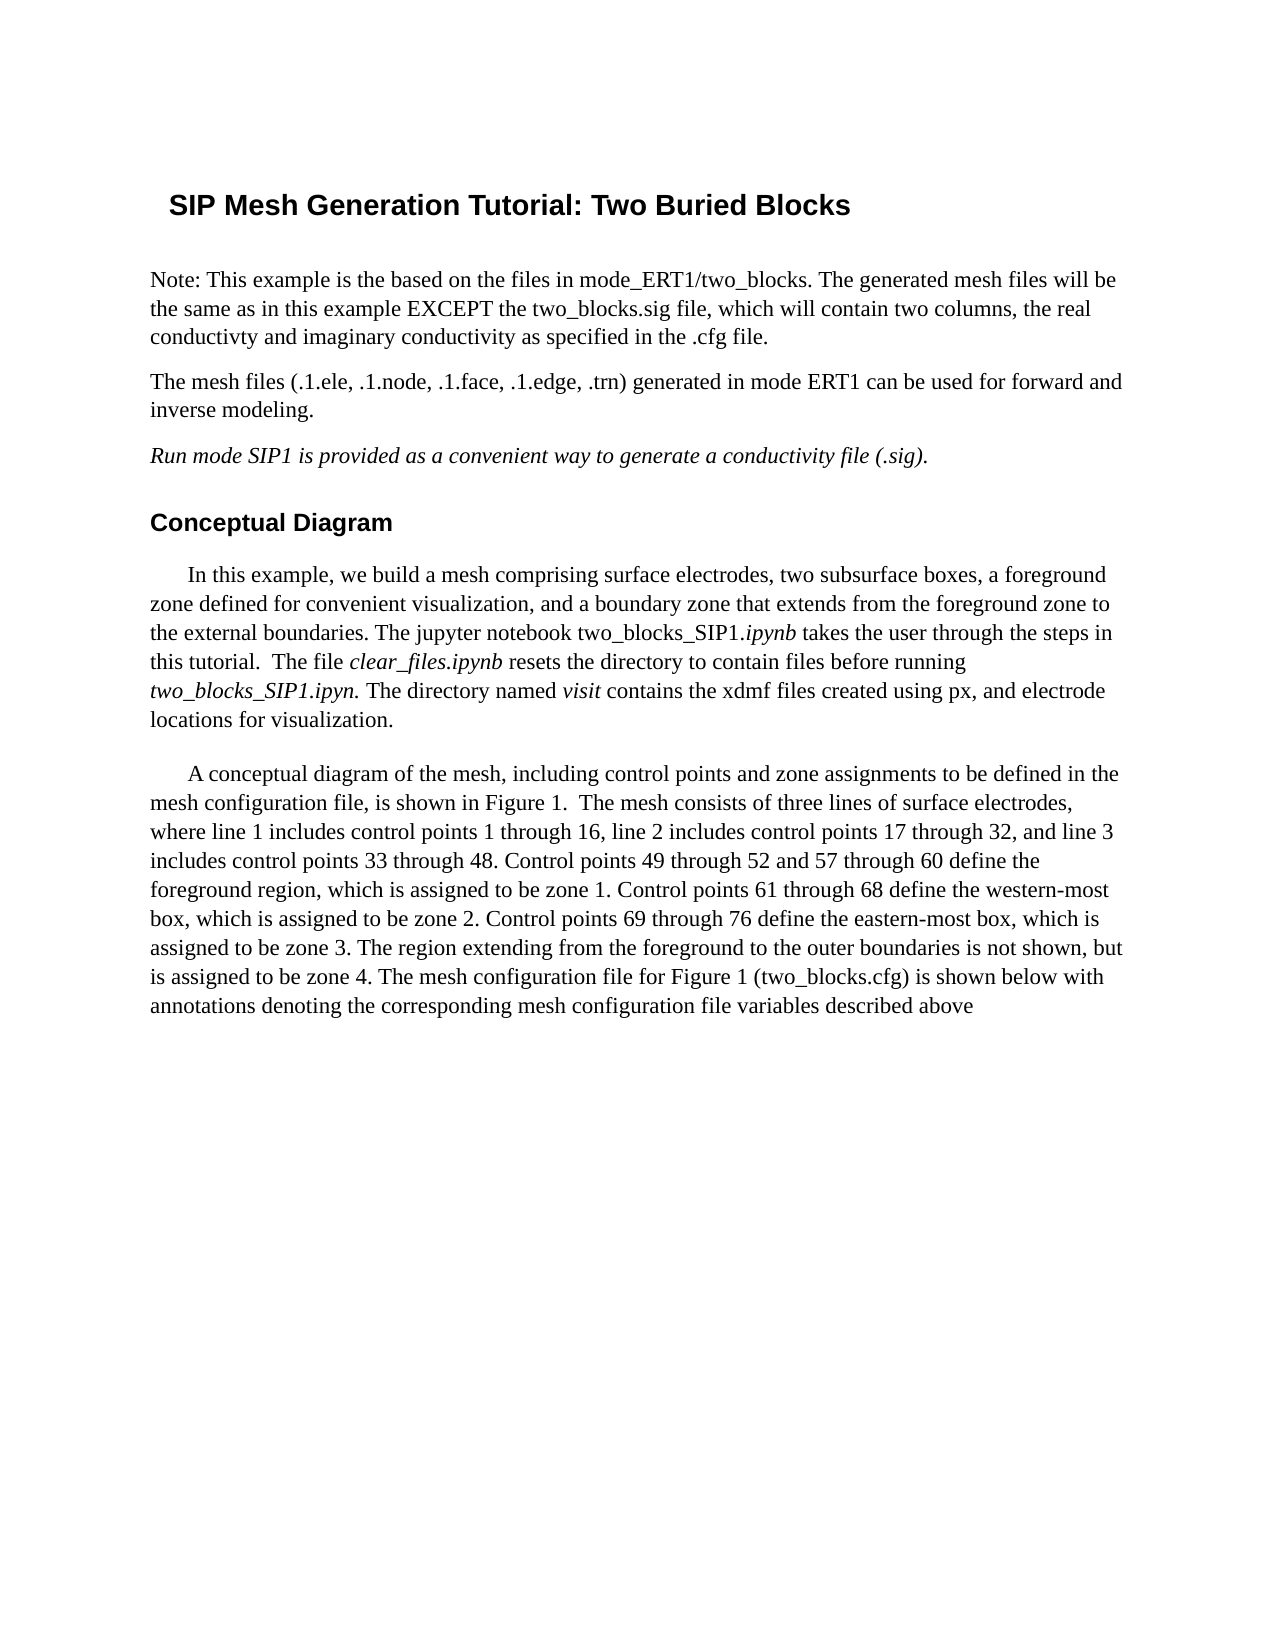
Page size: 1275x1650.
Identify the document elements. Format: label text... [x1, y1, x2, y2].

text The mesh files (.1.ele, .1.node, .1.face, .1.edge, .trn) generated in mode ERT1 can be used for forward and inverse modeling. [150, 368, 1125, 423]
subtitle Conceptual Diagram [150, 508, 1125, 536]
subtitle SIP Mesh Generation Tutorial: Two Buried Blocks [169, 187, 1125, 221]
text Run mode SIP1 is provided as a convenient way to generate a conductivity file (.sig). [150, 442, 1125, 468]
text In this example, we build a mesh comprising surface electrodes, two subsurface boxes, a foreground zone defined for convenient visualization, and a boundary zone that extends from the foreground zone to the external boundaries. The jupyter notebook two_blocks_SIP1.ipynb takes the user through the steps in this tutorial. The file clear_files.ipynb resets the directory to contain files before running two_blocks_SIP1.ipyn. The directory named visit contains the xdmf files created using px, and electrode locations for visualization. [150, 561, 1125, 732]
text Note: This example is the based on the files in mode_ERT1/two_blocks. The generated mesh files will be the same as in this example EXCEPT the two_blocks.sig file, which will contain two columns, the real conductivty and imaginary conductivity as specified in the .cfg file. [150, 266, 1125, 349]
text A conceptual diagram of the mesh, including control points and zone assignments to be defined in the mesh configuration file, is shown in Figure 1. The mesh consists of three lines of surface electrodes, where line 1 includes control points 1 through 16, line 2 includes control points 17 through 32, and line 3 includes control points 33 through 48. Control points 49 through 52 and 57 through 60 define the foreground region, which is assigned to be zone 1. Control points 61 through 68 define the western-most box, which is assigned to be zone 2. Control points 69 through 76 define the eastern-most box, which is assigned to be zone 3. The region extending from the foreground to the outer boundaries is not shown, but is assigned to be zone 4. The mesh configuration file for Figure 1 (two_blocks.cfg) is shown below with annotations denoting the corresponding mesh configuration file variables described above [150, 760, 1125, 1018]
